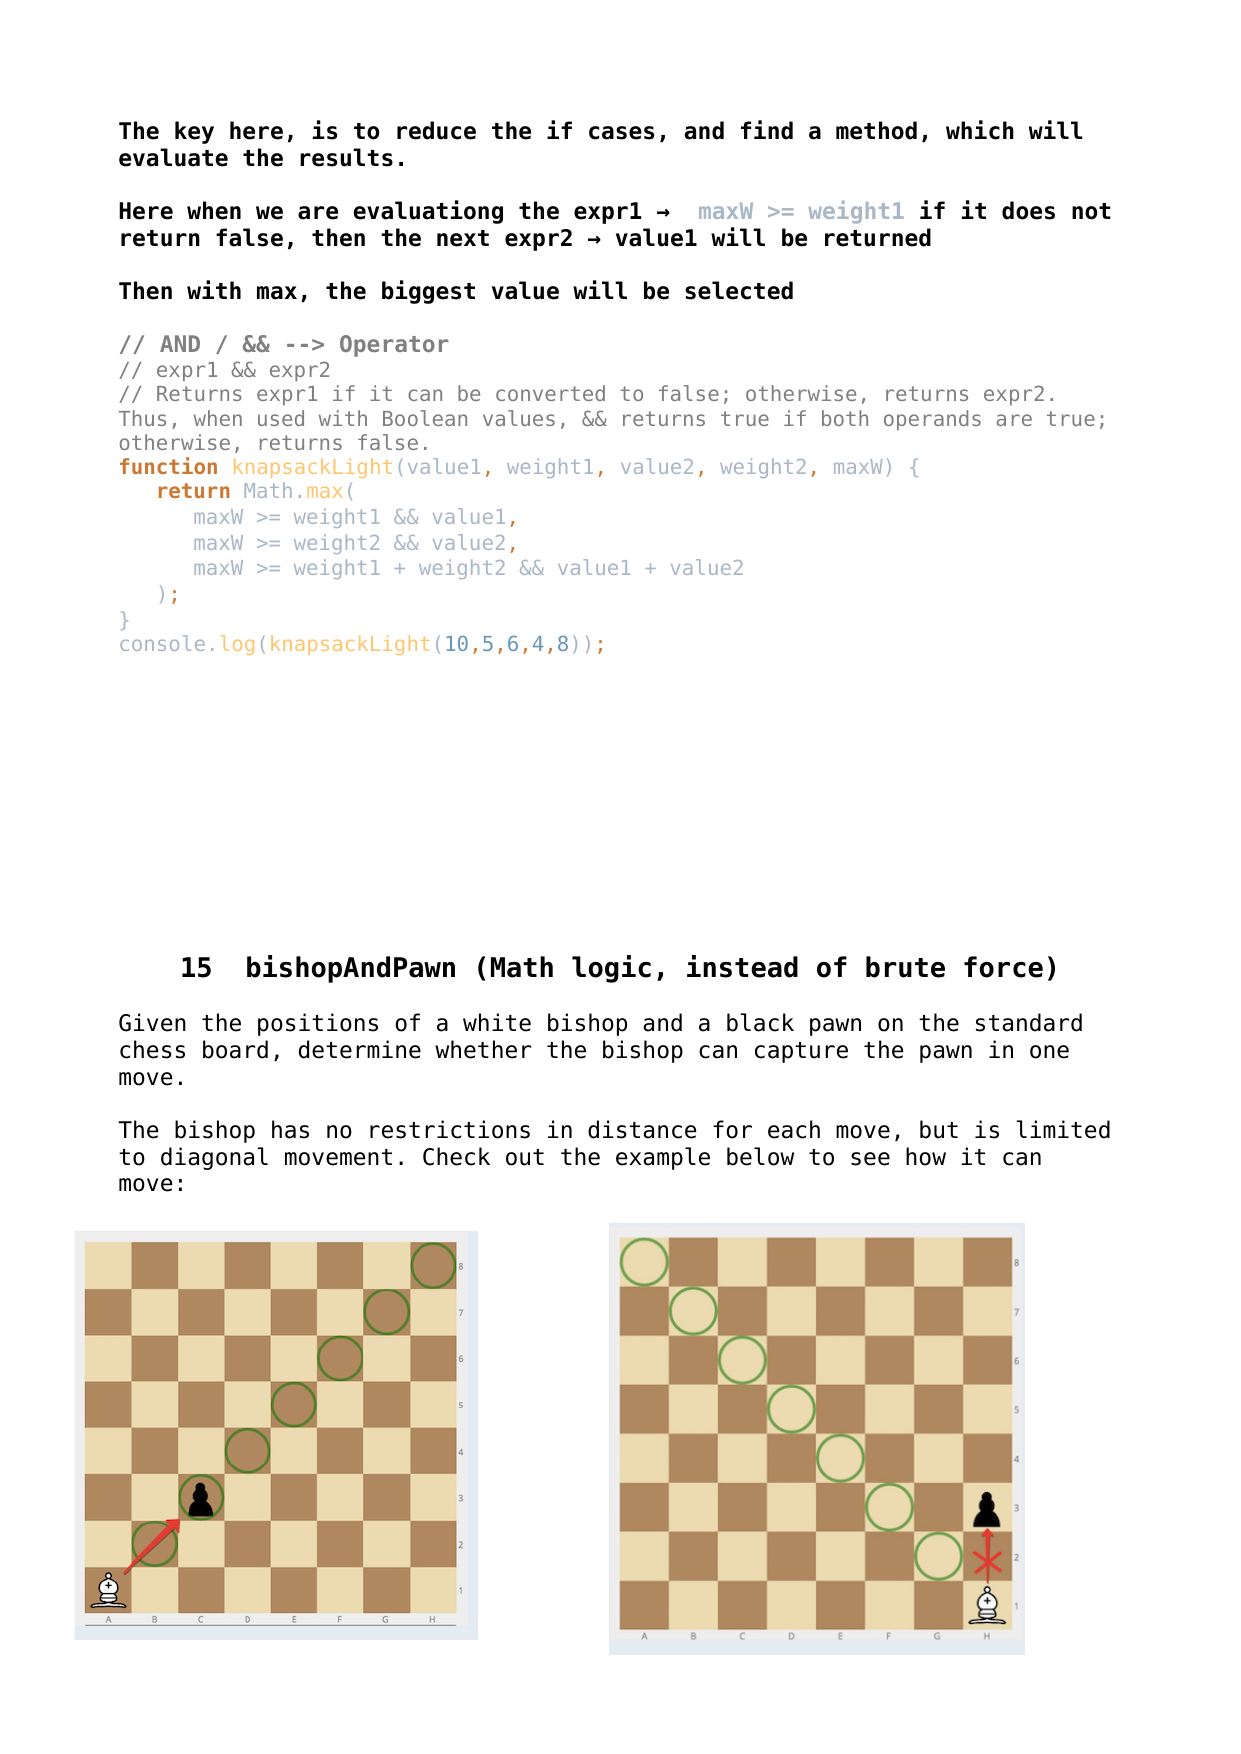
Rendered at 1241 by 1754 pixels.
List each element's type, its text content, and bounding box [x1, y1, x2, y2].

text Then with max, the biggest value will be selected [118, 278, 1122, 305]
text The bishop has no restrictions in distance for each move, but is limited to diagonal movement. Check out the example below to see how it can move: [118, 1117, 1122, 1197]
text function knapsackLight(value1, weight1, value2, weight2, maxW) { [118, 455, 1122, 479]
text maxW >= weight1 && value1, [118, 505, 1122, 531]
text ); [118, 582, 1122, 608]
picture [609, 1223, 1025, 1655]
text } [118, 608, 1122, 632]
text Here when we are evaluationg the expr1 → maxW >= weight1 if it does not return false, then the next expr2 → value1 will be returned [118, 198, 1122, 251]
text // Returns expr1 if it can be converted to false; otherwise, returns expr2. Thus, when used with Boolean values, && returns true if both operands are true; otherwise, returns false. [118, 382, 1122, 455]
text maxW >= weight1 + weight2 && value1 + value2 [118, 556, 1122, 582]
text 15 bishopAndPawn (Math logic, instead of brute force) [118, 952, 1122, 984]
text console.log(knapsackLight(10,5,6,4,8)); [118, 632, 1122, 656]
text // expr1 && expr2 [118, 358, 1122, 382]
text Given the positions of a white bishop and a black pawn on the standard chess board, determine whether the bishop can capture the pawn in one move. [118, 1011, 1122, 1091]
text maxW >= weight2 && value2, [118, 531, 1122, 556]
text The key here, is to reduce the if cases, and find a method, which will evaluate the results. [118, 118, 1122, 171]
text return Math.max( [118, 479, 1122, 505]
picture [74, 1231, 478, 1640]
text // AND / && --> Operator [118, 331, 1122, 358]
